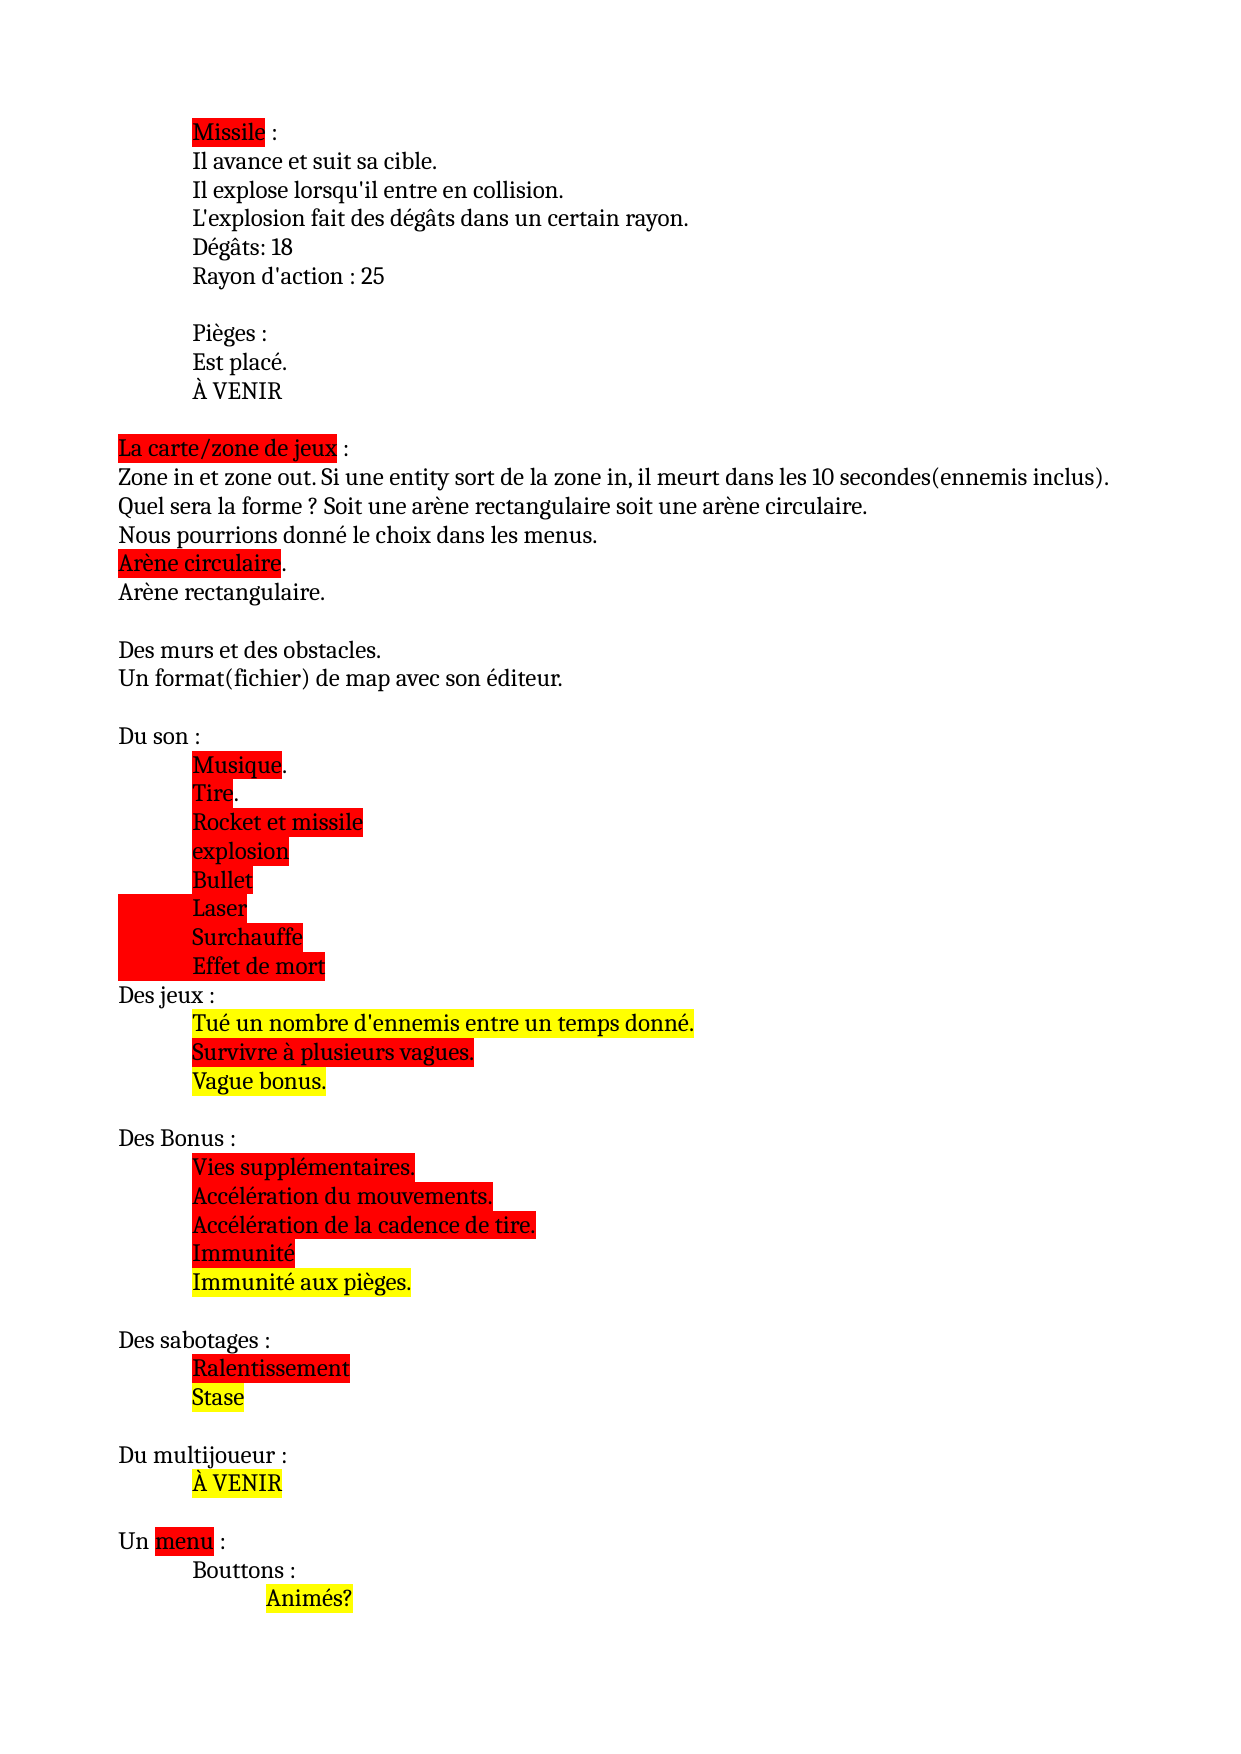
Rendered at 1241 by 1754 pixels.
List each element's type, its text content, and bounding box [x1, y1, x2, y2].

text Du son : [118, 722, 1122, 751]
text Un menu : [118, 1527, 1122, 1556]
text Quel sera la forme ? Soit une arène rectangulaire soit une arène circulaire. [118, 492, 1122, 521]
text Des murs et des obstacles. [118, 636, 1122, 664]
text Tué un nombre d'ennemis entre un temps donné. [118, 1009, 1122, 1038]
text Bullet [118, 866, 1122, 894]
text Vies supplémentaires. [118, 1153, 1122, 1182]
text À VENIR [118, 1469, 1122, 1498]
text Des sabotages : [118, 1326, 1122, 1354]
text Dégâts: 18 [118, 233, 1122, 262]
text Accélération du mouvements. [118, 1182, 1122, 1211]
text Rocket et missile [118, 808, 1122, 837]
text Bouttons : [118, 1556, 1122, 1584]
text Surchauffe [118, 923, 1122, 952]
text Laser [118, 894, 1122, 923]
text Du multijoueur : [118, 1441, 1122, 1469]
text Il explose lorsqu'il entre en collision. [118, 176, 1122, 204]
text Animés? [118, 1584, 1122, 1613]
text Immunité [118, 1239, 1122, 1268]
text Immunité aux pièges. [118, 1268, 1122, 1297]
text Rayon d'action : 25 [118, 262, 1122, 291]
text Accélération de la cadence de tire. [118, 1211, 1122, 1239]
text Musique. [118, 751, 1122, 779]
text L'explosion fait des dégâts dans un certain rayon. [118, 204, 1122, 233]
text Un format(fichier) de map avec son éditeur. [118, 664, 1122, 693]
text Stase [118, 1383, 1122, 1412]
text Des jeux : [118, 981, 1122, 1009]
text Survivre à plusieurs vagues. [118, 1038, 1122, 1067]
text Il avance et suit sa cible. [118, 147, 1122, 176]
text Des Bonus : [118, 1124, 1122, 1153]
text Zone in et zone out. Si une entity sort de la zone in, il meurt dans les 10 secondes(ennemis inclus). [118, 463, 1122, 492]
text Est placé. [118, 348, 1122, 377]
text Pièges : [118, 319, 1122, 348]
text Vague bonus. [118, 1067, 1122, 1096]
text La carte/zone de jeux : [118, 434, 1122, 463]
text Missile : [118, 118, 1122, 147]
text Arène circulaire. [118, 549, 1122, 578]
text Ralentissement [118, 1354, 1122, 1383]
text Effet de mort [118, 952, 1122, 981]
text Arène rectangulaire. [118, 578, 1122, 607]
text À VENIR [118, 377, 1122, 406]
text Nous pourrions donné le choix dans les menus. [118, 521, 1122, 549]
text explosion [118, 837, 1122, 866]
text Tire. [118, 779, 1122, 808]
